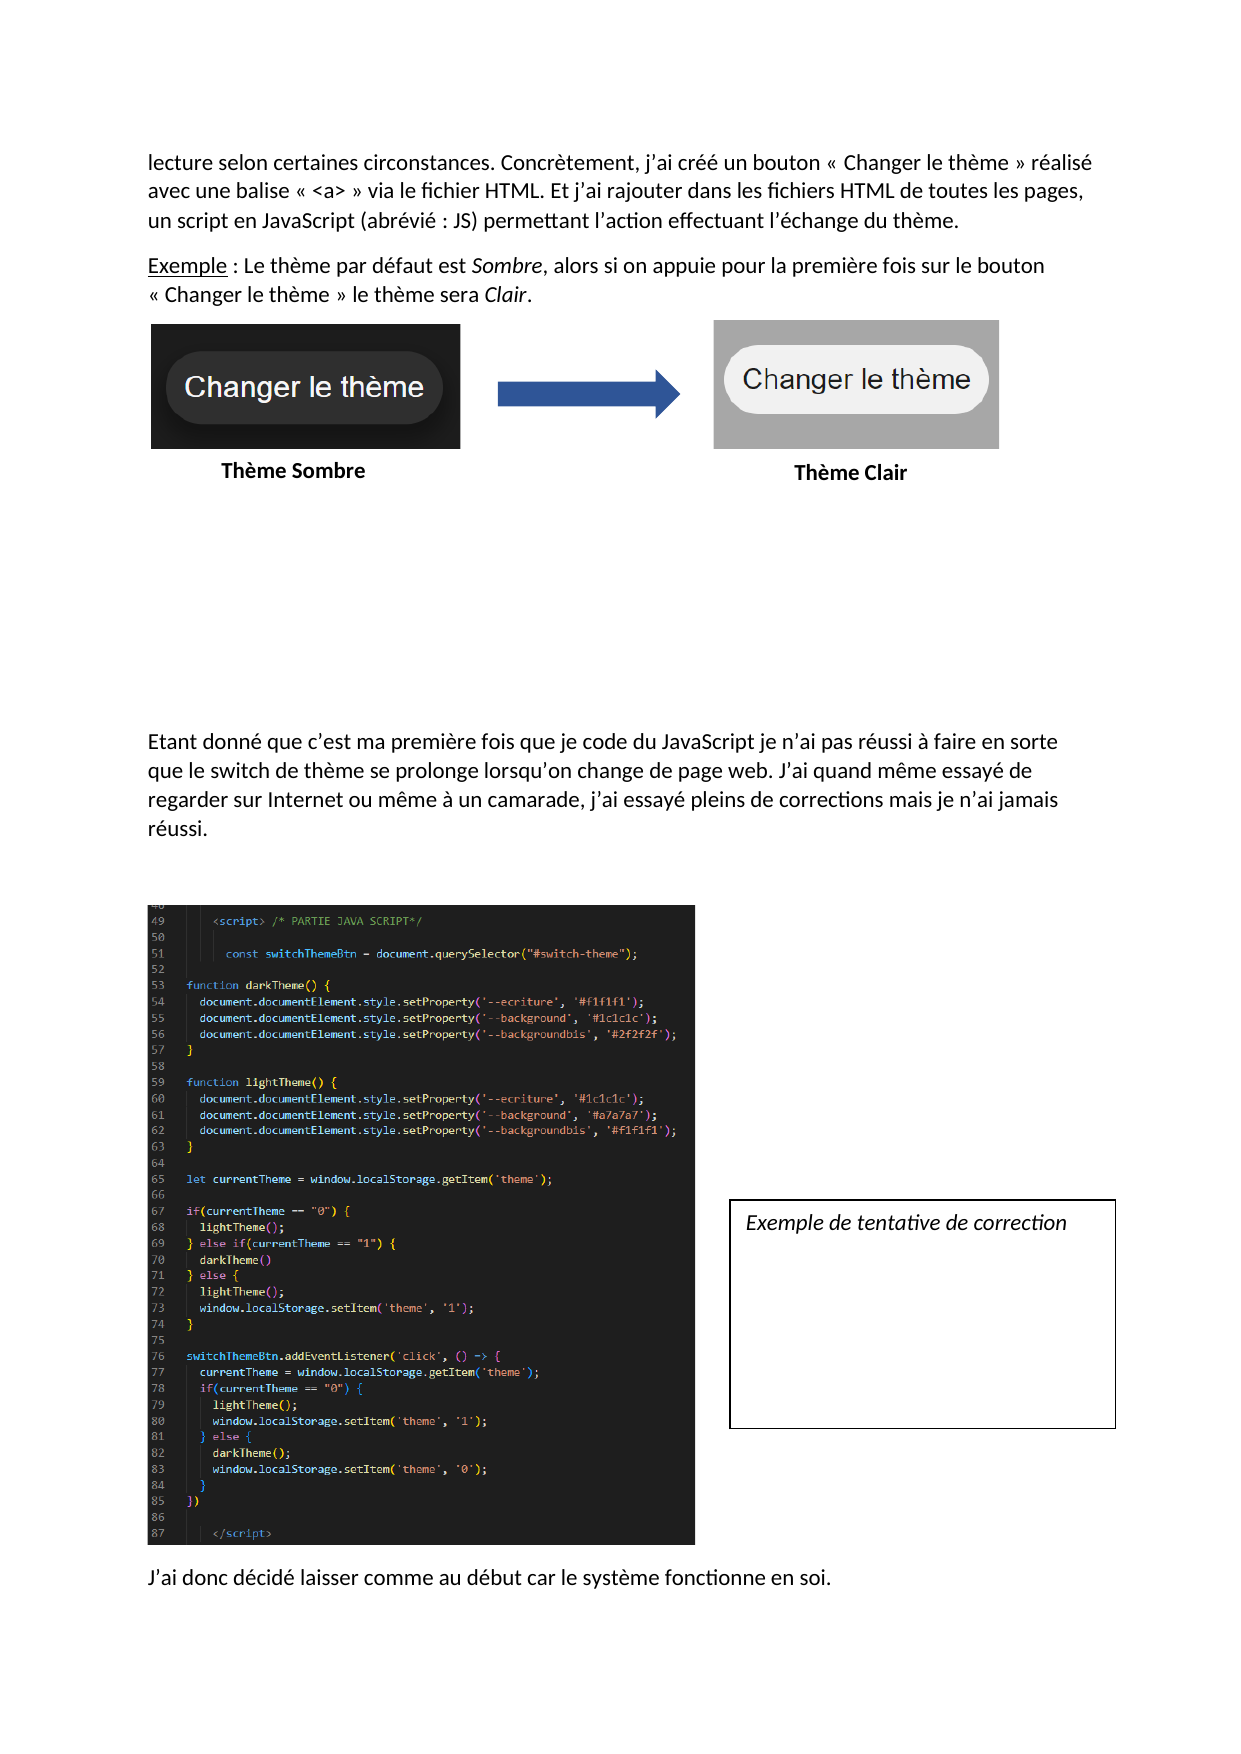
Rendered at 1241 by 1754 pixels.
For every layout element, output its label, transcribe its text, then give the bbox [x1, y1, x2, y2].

text [206, 449, 388, 679]
text Exemple : Le thème par défaut est Sombre, alors si on appuie pour la première fois sur le bouton « Changer le thème » le thème sera Clair. [148, 251, 1093, 308]
text lecture selon certaines circonstances. Concrètement, j’ai créé un bouton « Changer le thème » réalisé avec une balise « <a> » via le fichier HTML. Et j’ai rajouter dans les fichiers HTML de toutes les pages, un script en JavaScript (abrévié : JS) permettant l’action effectuant l’échange du thème. [148, 148, 1093, 234]
text Thème Sombre [221, 456, 373, 484]
text Exemple de tentative de correction [746, 1208, 1100, 1236]
text [779, 451, 932, 681]
text Thème Clair [794, 458, 917, 486]
text J’ai donc décidé laisser comme au début car le système fonctionne en soi. [148, 1563, 1093, 1591]
text Etant donné que c’est ma première fois que je code du JavaScript je n’ai pas réussi à faire en sorte que le switch de thème se prolonge lorsqu’on change de page web. J’ai quand même essayé de regarder sur Internet ou même à un camarade, j’ai essayé pleins de corrections mais je n’ai jamais réussi. [148, 727, 1093, 842]
